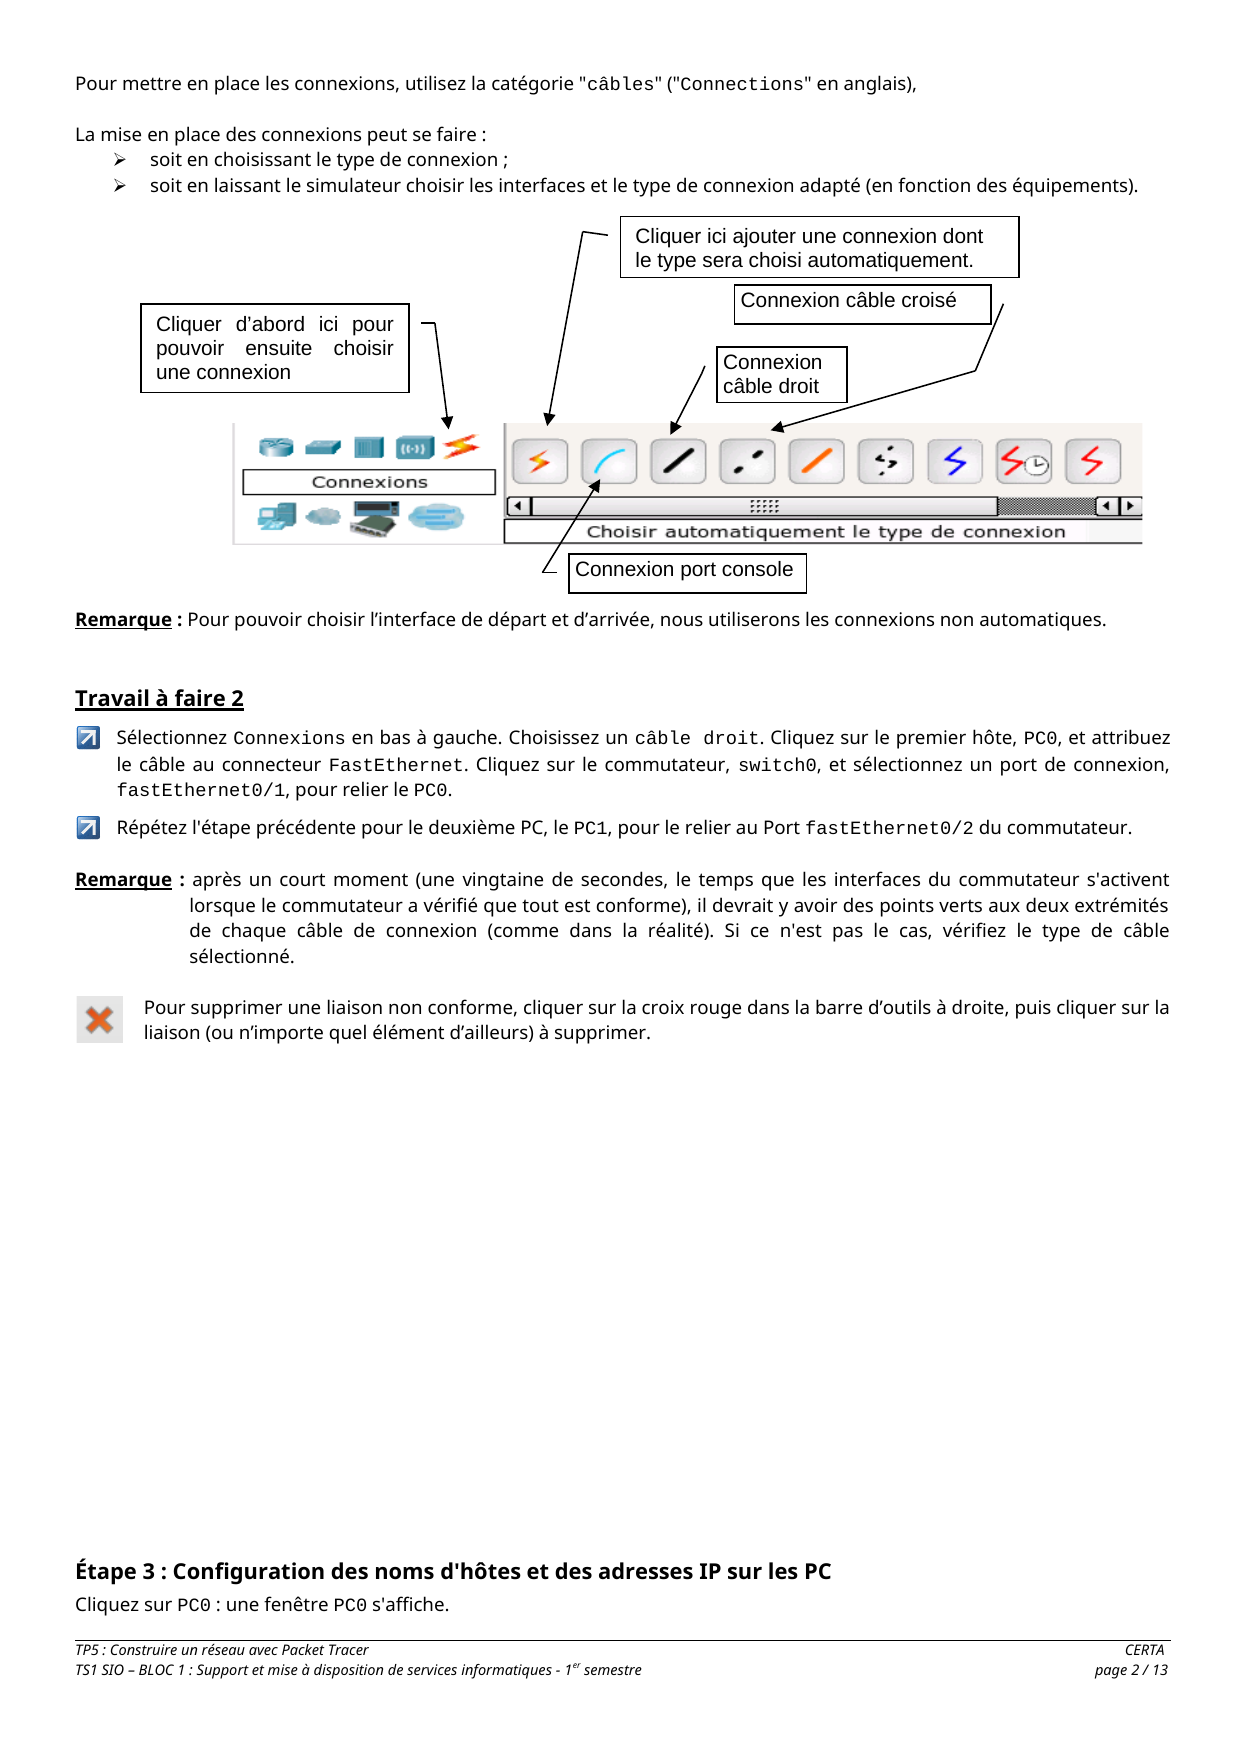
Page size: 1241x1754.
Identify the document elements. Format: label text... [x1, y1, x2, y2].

text Remarque : après un court moment (une vingtaine de secondes, le temps que les interfaces du commutateur s'activent lorsque le commutateur a vérifié que tout est conforme), il devrait y avoir des points verts aux deux extrémités de chaque câble de connexion (comme dans la réalité). Si ce n'est pas le cas, vérifiez le type de câble sélectionné. [75, 867, 1171, 969]
list soit en laissant le simulateur choisir les interfaces et le type de connexion adapté (en fonction des équipements). [112, 172, 1171, 198]
list Répétez l'étape précédente pour le deuxième PC, le PC1, pour le relier au Port fastEthernet0/2 du commutateur. [75, 814, 1171, 841]
text Remarque : Pour pouvoir choisir l’interface de départ et d’arrivée, nous utiliserons les connexions non automatiques. [75, 606, 1171, 631]
text Pour supprimer une liaison non conforme, cliquer sur la croix rouge dans la barre d’outils à droite, puis cliquer sur la liaison (ou n’importe quel élément d’ailleurs) à supprimer. [75, 994, 1171, 1045]
text Travail à faire 2 [75, 682, 1171, 712]
picture [232, 423, 1143, 545]
picture [76, 996, 123, 1043]
text La mise en place des connexions peut se faire : [75, 121, 1171, 147]
list soit en choisissant le type de connexion ; [112, 147, 1171, 172]
text Étape 3 : Configuration des noms d'hôtes et des adresses IP sur les PC [75, 1556, 1171, 1585]
text Cliquez sur PC0 : une fenêtre PC0 s'affiche. [75, 1591, 1171, 1617]
text Pour mettre en place les connexions, utilisez la catégorie "câbles" ("Connections" en anglais), [75, 70, 1171, 96]
list Sélectionnez Connexions en bas à gauche. Choisissez un câble droit. Cliquez sur le premier hôte, PC0, et attribuez le câble au connecteur FastEthernet. Cliquez sur le commutateur, switch0, et sélectionnez un port de connexion, fastEthernet0/1, pour relier le PC0. [75, 724, 1171, 802]
